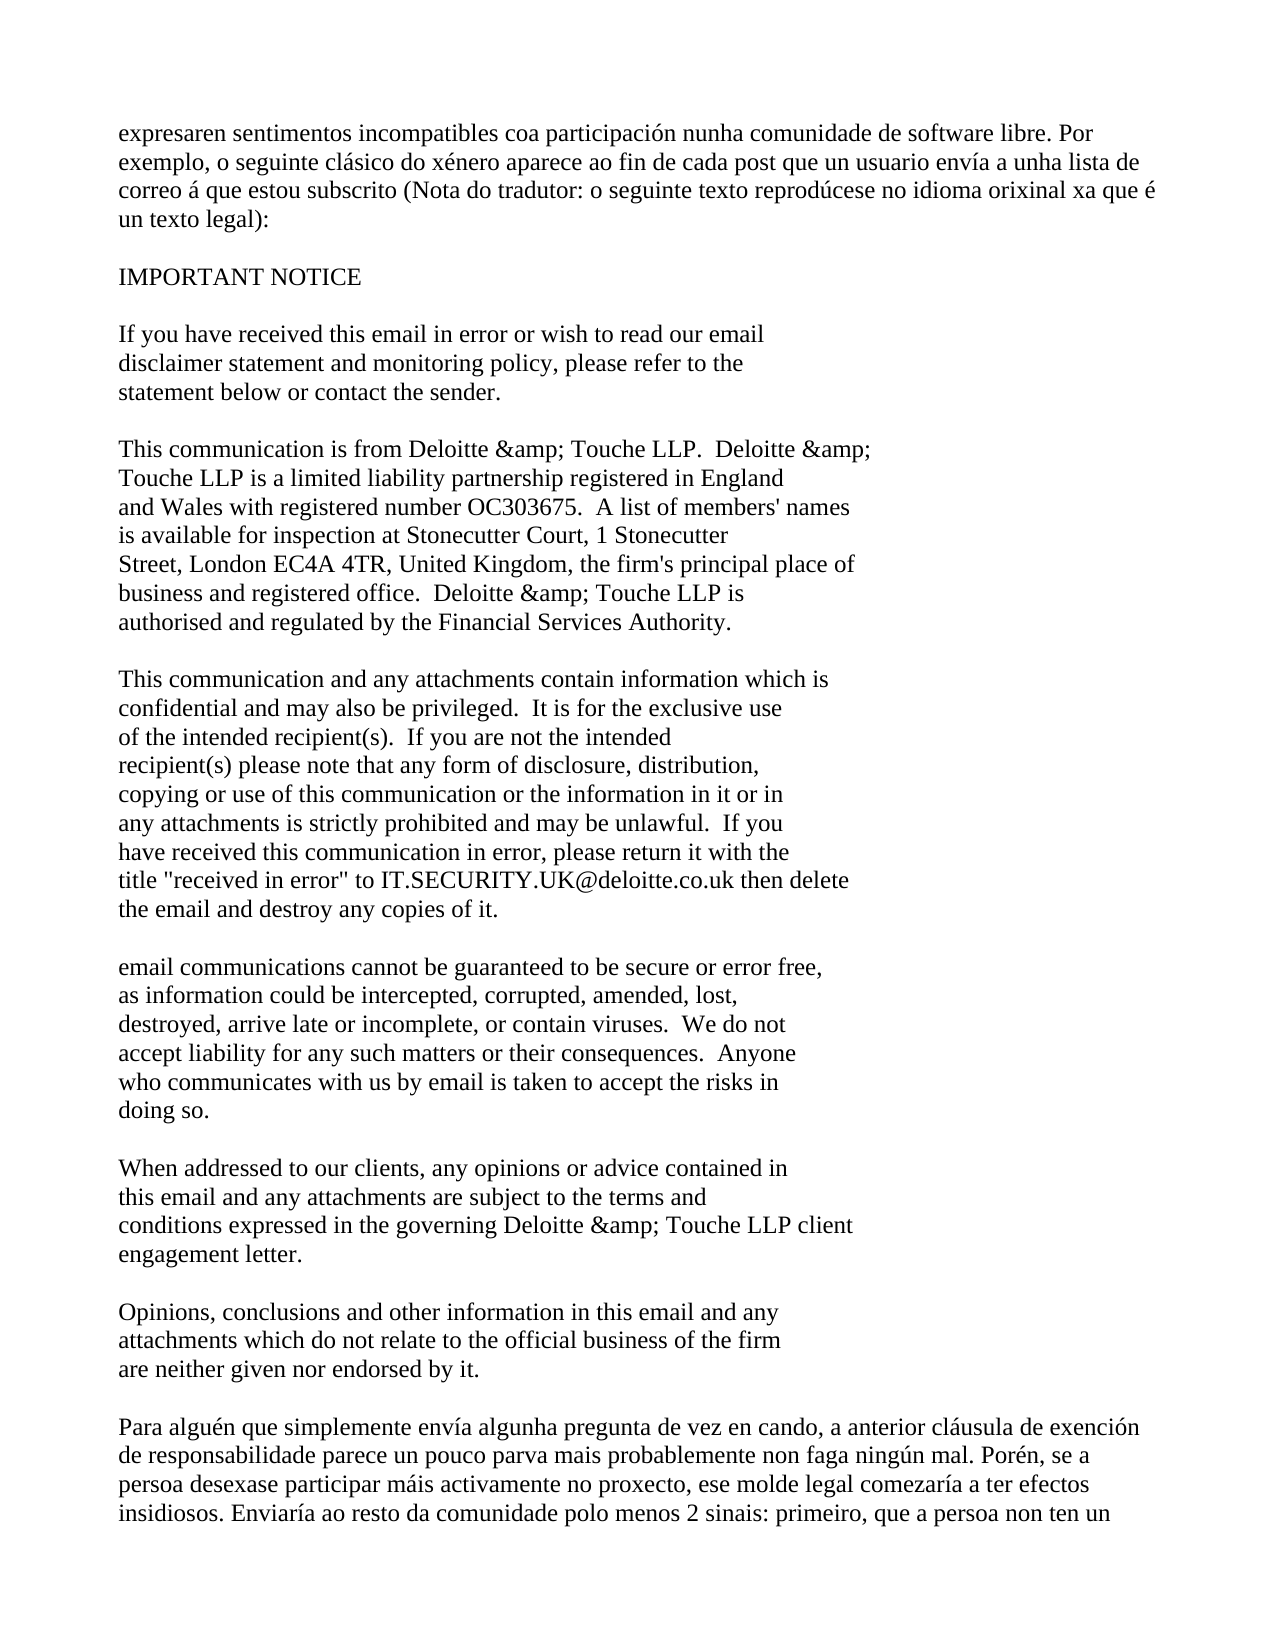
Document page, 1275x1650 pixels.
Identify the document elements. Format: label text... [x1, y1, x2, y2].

text and Wales with registered number OC303675. A list of members' names [118, 492, 1157, 521]
text recipient(s) please note that any form of disclosure, distribution, [118, 751, 1157, 779]
text is available for inspection at Stonecutter Court, 1 Stonecutter [118, 521, 1157, 549]
text Touche LLP is a limited liability partnership registered in England [118, 463, 1157, 492]
text This communication is from Deloitte &amp; Touche LLP. Deloitte &amp; [118, 434, 1157, 463]
text as information could be intercepted, corrupted, amended, lost, [118, 981, 1157, 1009]
text destroyed, arrive late or incomplete, or contain viruses. We do not [118, 1009, 1157, 1038]
text IMPORTANT NOTICE [118, 262, 1157, 291]
text any attachments is strictly prohibited and may be unlawful. If you [118, 808, 1157, 837]
text copying or use of this communication or the information in it or in [118, 779, 1157, 808]
text Opinions, conclusions and other information in this email and any [118, 1297, 1157, 1326]
text accept liability for any such matters or their consequences. Anyone [118, 1038, 1157, 1067]
text email communications cannot be guaranteed to be secure or error free, [118, 952, 1157, 981]
text attachments which do not relate to the official business of the firm [118, 1326, 1157, 1354]
text Street, London EC4A 4TR, United Kingdom, the firm's principal place of [118, 549, 1157, 578]
text who communicates with us by email is taken to accept the risks in [118, 1067, 1157, 1096]
text have received this communication in error, please return it with the [118, 837, 1157, 866]
text This communication and any attachments contain information which is [118, 664, 1157, 693]
text doing so. [118, 1096, 1157, 1124]
text Para alguén que simplemente envía algunha pregunta de vez en cando, a anterior cláusula de exención de responsabilidade parece un pouco parva mais probablemente non faga ningún mal. Porén, se a persoa desexase participar máis activamente no proxecto, ese molde legal comezaría a ter efectos insidiosos. Enviaría ao resto da comunidade polo menos 2 sinais: primeiro, que a persoa non ten un [118, 1412, 1157, 1527]
text engagement letter. [118, 1239, 1157, 1268]
text disclaimer statement and monitoring policy, please refer to the [118, 348, 1157, 377]
text conditions expressed in the governing Deloitte &amp; Touche LLP client [118, 1211, 1157, 1239]
text business and registered office. Deloitte &amp; Touche LLP is [118, 578, 1157, 607]
text of the intended recipient(s). If you are not the intended [118, 722, 1157, 751]
text statement below or contact the sender. [118, 377, 1157, 406]
text confidential and may also be privileged. It is for the exclusive use [118, 693, 1157, 722]
text are neither given nor endorsed by it. [118, 1354, 1157, 1383]
text If you have received this email in error or wish to read our email [118, 319, 1157, 348]
text When addressed to our clients, any opinions or advice contained in [118, 1153, 1157, 1182]
text the email and destroy any copies of it. [118, 894, 1157, 923]
text this email and any attachments are subject to the terms and [118, 1182, 1157, 1211]
text title "received in error" to IT.SECURITY.UK@deloitte.co.uk then delete [118, 866, 1157, 894]
text authorised and regulated by the Financial Services Authority. [118, 607, 1157, 636]
text expresaren sentimentos incompatibles coa participación nunha comunidade de software libre. Por exemplo, o seguinte clásico do xénero aparece ao fin de cada post que un usuario envía a unha lista de correo á que estou subscrito (Nota do tradutor: o seguinte texto reprodúcese no idioma orixinal xa que é un texto legal): [118, 118, 1157, 233]
